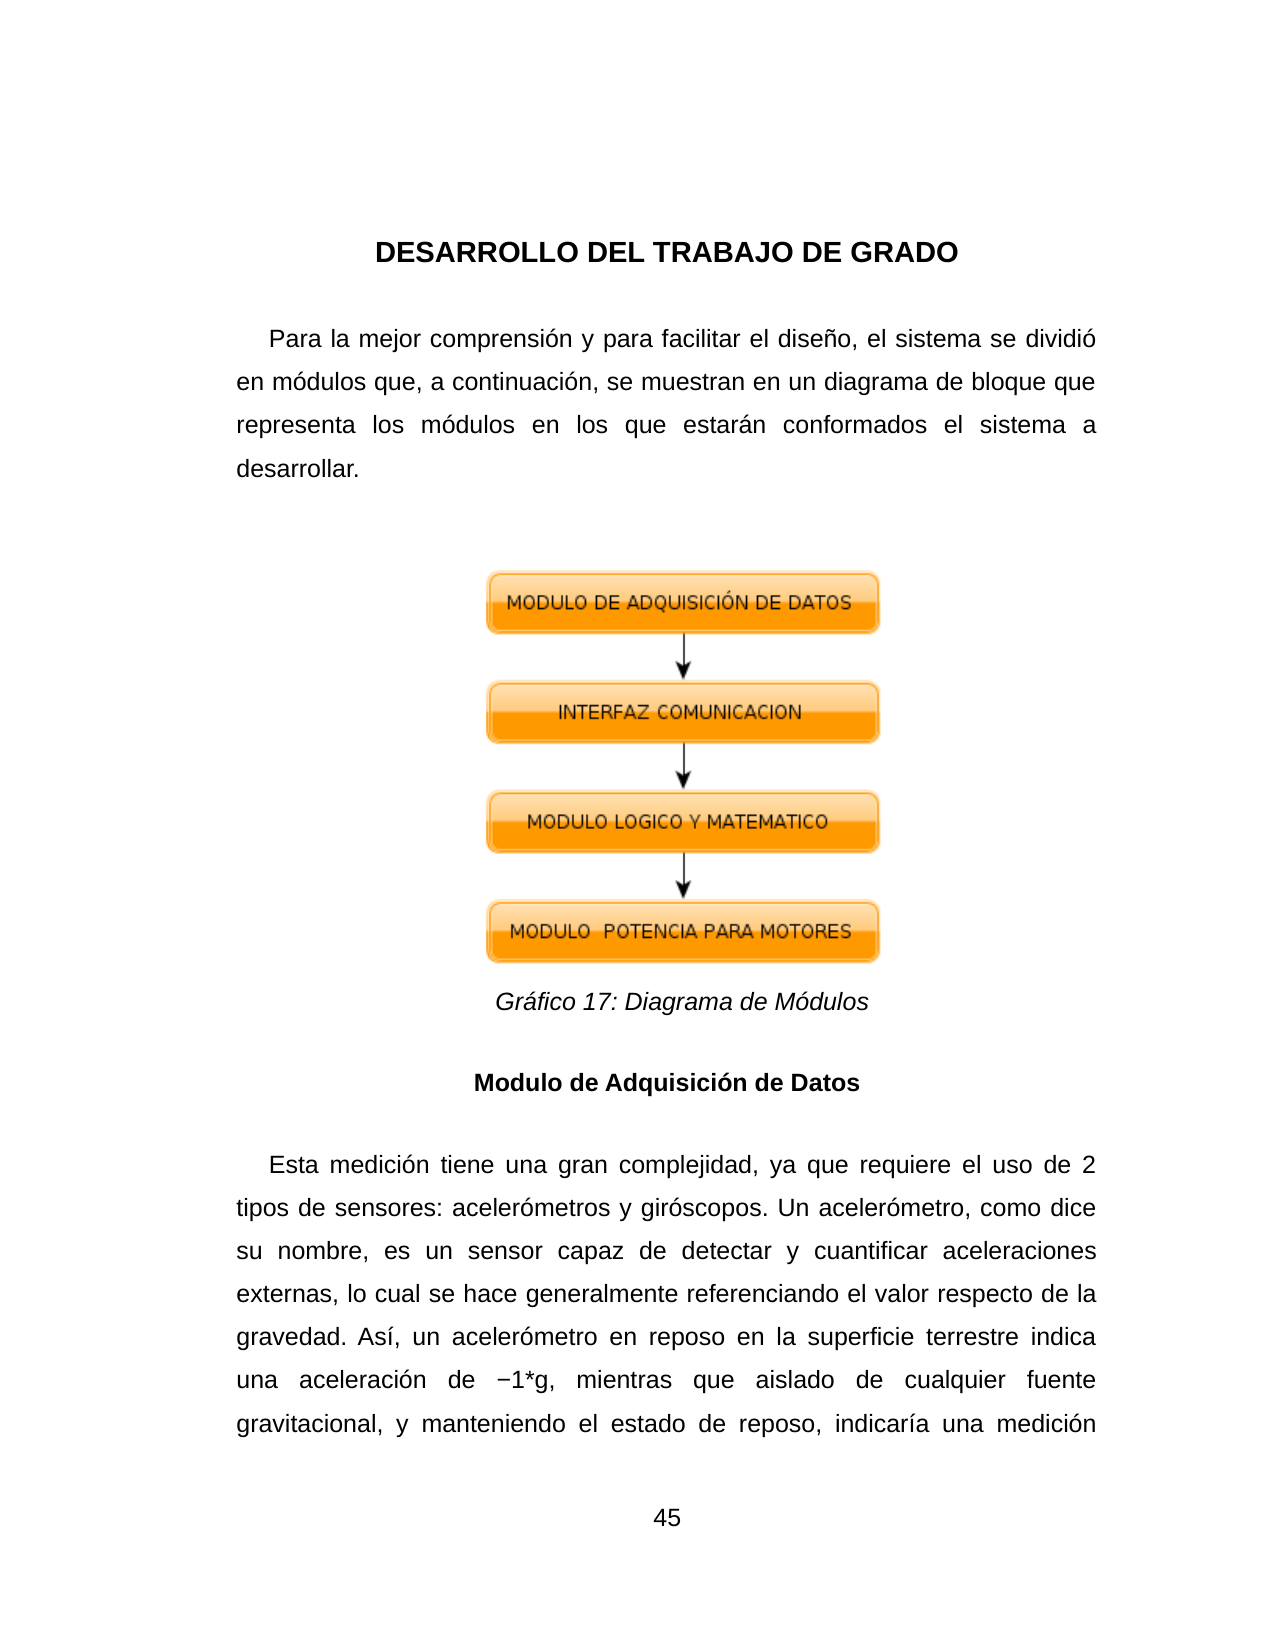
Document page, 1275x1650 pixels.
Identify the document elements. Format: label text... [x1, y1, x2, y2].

picture [463, 547, 904, 987]
text Esta medición tiene una gran complejidad, ya que requiere el uso de 2 tipos de sensores: acelerómetros y giróscopos. Un acelerómetro, como dice su nombre, es un sensor capaz de detectar y cuantificar aceleraciones externas, lo cual se hace generalmente referenciando el valor respecto de la gravedad. Así, un acelerómetro en reposo en la superficie terrestre indica una aceleración de −1*g, mientras que aislado de cualquier fuente gravitacional, y manteniendo el estado de reposo, indicaría una medición [236, 1150, 1098, 1437]
subtitle Modulo de Adquisición de Datos [236, 1068, 1098, 1097]
text Para la mejor comprensión y para facilitar el diseño, el sistema se dividió en módulos que, a continuación, se muestran en un diagrama de bloque que representa los módulos en los que estarán conformados el sistema a desarrollar. [236, 324, 1098, 482]
text Gráfico 17: Diagrama de Módulos [463, 987, 904, 1016]
subtitle DESARROLLO DEL TRABAJO DE GRADO [236, 235, 1098, 269]
